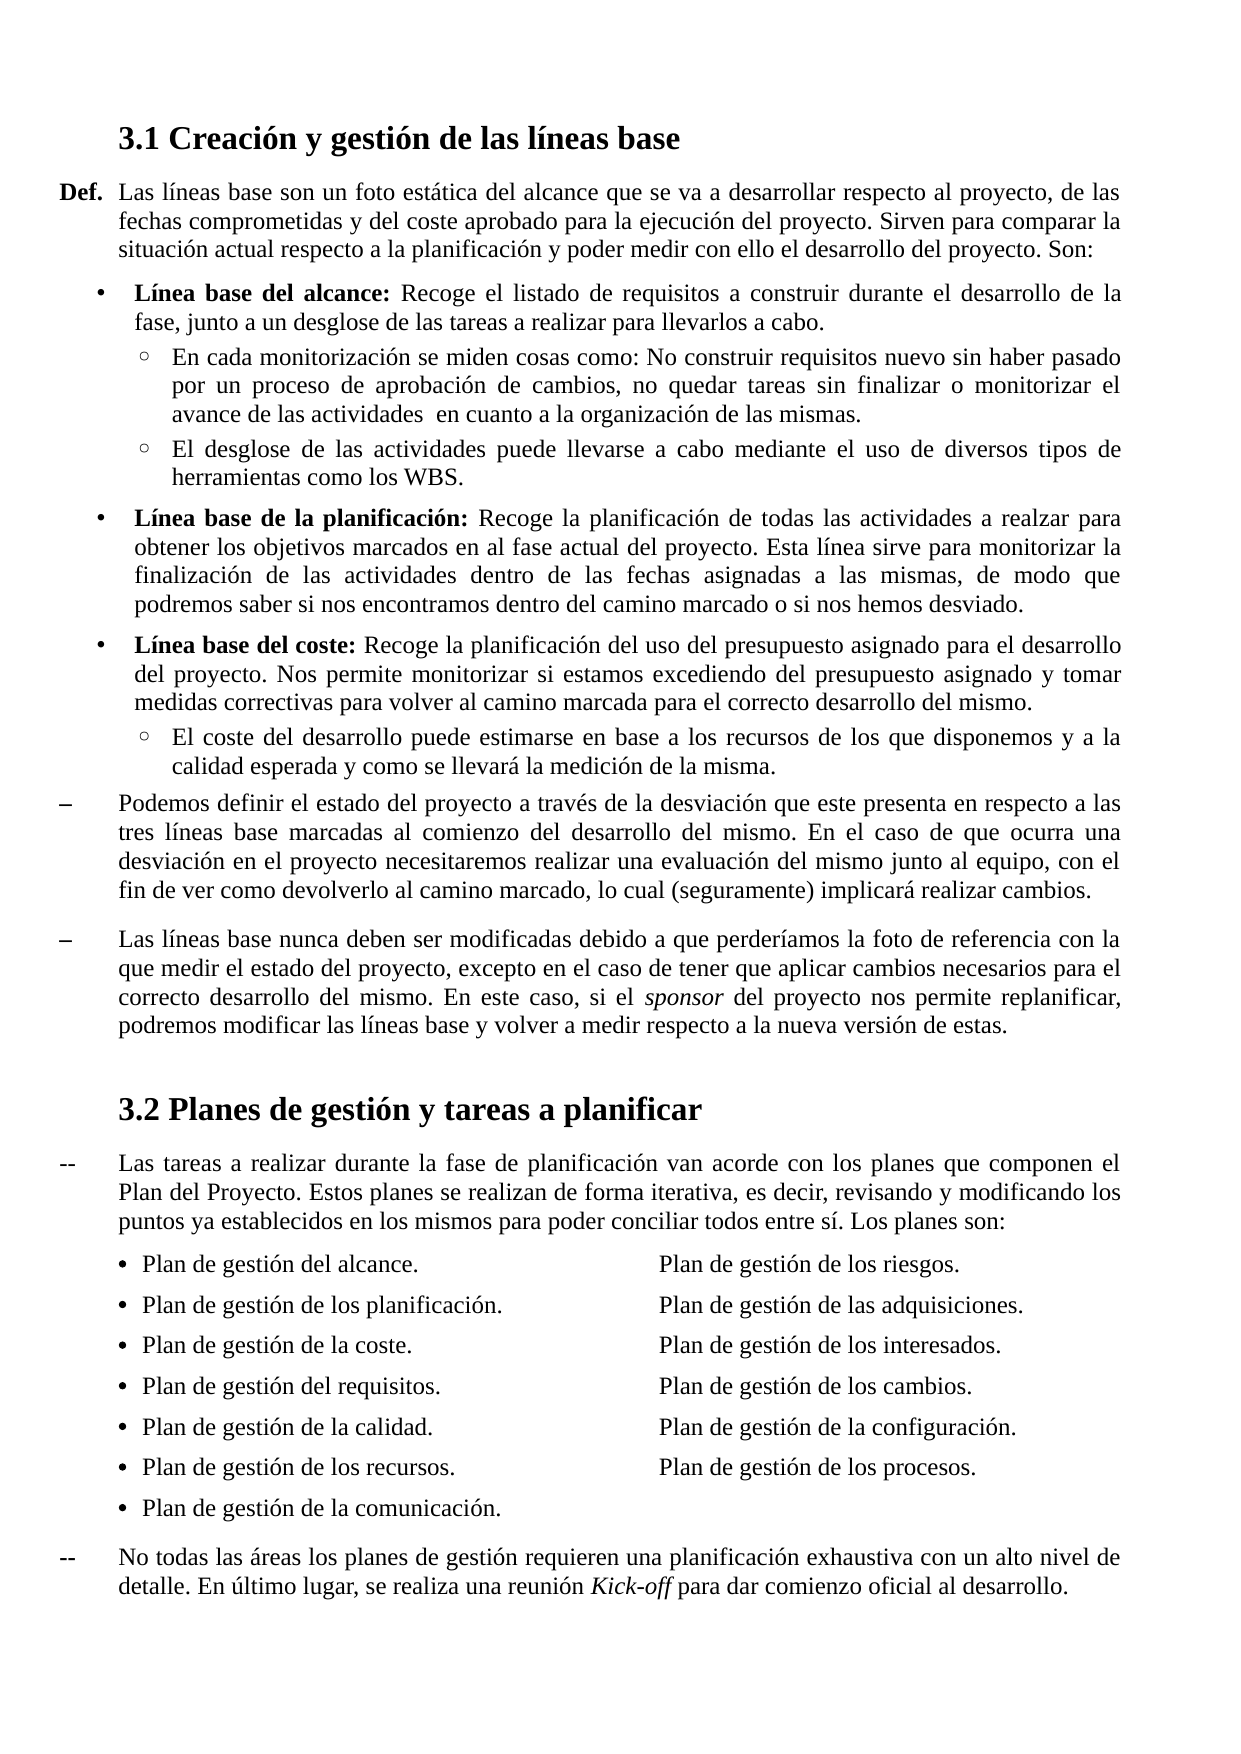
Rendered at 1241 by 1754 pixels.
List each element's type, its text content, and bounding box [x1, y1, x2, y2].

list Línea base de la planificación: Recoge la planificación de todas las actividades a realzar para obtener los objetivos marcados en al fase actual del proyecto. Esta línea sirve para monitorizar la finalización de las actividades dentro de las fechas asignadas a las mismas, de modo que podremos saber si nos encontramos dentro del camino marcado o si nos hemos desviado. [97, 503, 1122, 618]
list Plan de gestión de la coste. Plan de gestión de los interesados. [118, 1331, 1122, 1359]
text -- No todas las áreas los planes de gestión requieren una planificación exhaustiva con un alto nivel de detalle. En último lugar, se realiza una reunión Kick-off para dar comienzo oficial al desarrollo. [59, 1542, 1122, 1600]
list El desglose de las actividades puede llevarse a cabo mediante el uso de diversos tipos de herramientas como los WBS. [134, 434, 1122, 491]
list El coste del desarrollo puede estimarse en base a los recursos de los que disponemos y a la calidad esperada y como se llevará la medición de la misma. [134, 722, 1122, 780]
text – Las líneas base nunca deben ser modificadas debido a que perderíamos la foto de referencia con la que medir el estado del proyecto, excepto en el caso de tener que aplicar cambios necesarios para el correcto desarrollo del mismo. En este caso, si el sponsor del proyecto nos permite replanificar, podremos modificar las líneas base y volver a medir respecto a la nueva versión de estas. [59, 924, 1122, 1039]
list Plan de gestión de la comunicación. [118, 1493, 1122, 1522]
list Línea base del alcance: Recoge el listado de requisitos a construir durante el desarrollo de la fase, junto a un desglose de las tareas a realizar para llevarlos a cabo. [97, 278, 1122, 336]
list Plan de gestión del alcance. Plan de gestión de los riesgos. [118, 1249, 1122, 1278]
list Plan de gestión de la calidad. Plan de gestión de la configuración. [118, 1412, 1122, 1441]
text 3.2 Planes de gestión y tareas a planificar [118, 1089, 1122, 1128]
text – Podemos definir el estado del proyecto a través de la desviación que este presenta en respecto a las tres líneas base marcadas al comienzo del desarrollo del mismo. En el caso de que ocurra una desviación en el proyecto necesitaremos realizar una evaluación del mismo junto al equipo, con el fin de ver como devolverlo al camino marcado, lo cual (seguramente) implicará realizar cambios. [59, 788, 1122, 903]
list Línea base del coste: Recoge la planificación del uso del presupuesto asignado para el desarrollo del proyecto. Nos permite monitorizar si estamos excediendo del presupuesto asignado y tomar medidas correctivas para volver al camino marcada para el correcto desarrollo del mismo. [97, 630, 1122, 716]
list Plan de gestión de los planificación. Plan de gestión de las adquisiciones. [118, 1290, 1122, 1319]
list En cada monitorización se miden cosas como: No construir requisitos nuevo sin haber pasado por un proceso de aprobación de cambios, no quedar tareas sin finalizar o monitorizar el avance de las actividades en cuanto a la organización de las mismas. [134, 342, 1122, 428]
text -- Las tareas a realizar durante la fase de planificación van acorde con los planes que componen el Plan del Proyecto. Estos planes se realizan de forma iterativa, es decir, revisando y modificando los puntos ya establecidos en los mismos para poder conciliar todos entre sí. Los planes son: [59, 1148, 1122, 1234]
text 3.1 Creación y gestión de las líneas base [118, 118, 1122, 156]
text Def. Las líneas base son un foto estática del alcance que se va a desarrollar respecto al proyecto, de las fechas comprometidas y del coste aprobado para la ejecución del proyecto. Sirven para comparar la situación actual respecto a la planificación y poder medir con ello el desarrollo del proyecto. Son: [59, 177, 1122, 263]
list Plan de gestión del requisitos. Plan de gestión de los cambios. [118, 1371, 1122, 1400]
list Plan de gestión de los recursos. Plan de gestión de los procesos. [118, 1452, 1122, 1481]
